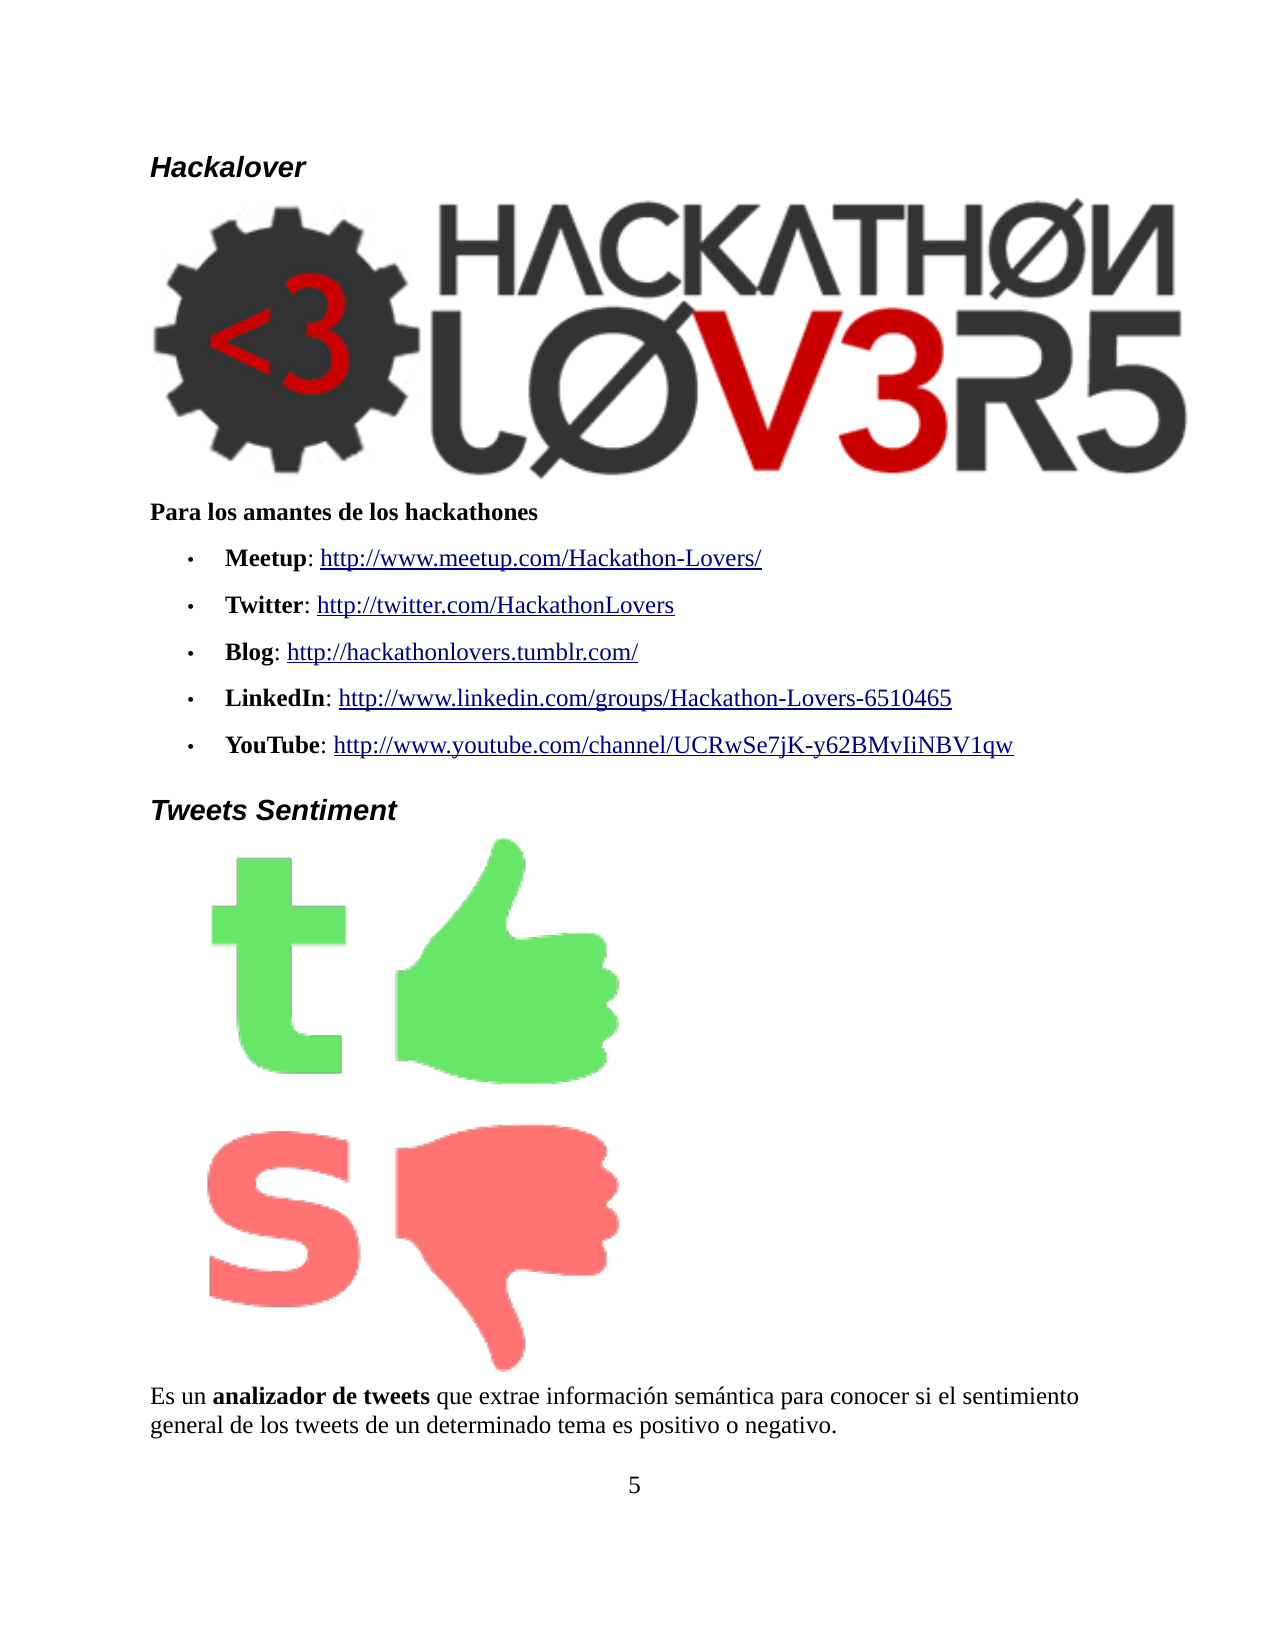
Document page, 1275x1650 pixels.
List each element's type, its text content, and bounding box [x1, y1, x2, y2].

list Blog: http://hackathonlovers.tumblr.com/ [187, 637, 1125, 665]
list LinkedIn: http://www.linkedin.com/groups/Hackathon-Lovers-6510465 [187, 683, 1125, 712]
subtitle Tweets Sentiment [150, 793, 1125, 826]
text Para los amantes de los hackathones [150, 497, 1125, 525]
picture [150, 838, 684, 1372]
list Twitter: http://twitter.com/HackathonLovers [187, 590, 1125, 619]
subtitle Hackalover [150, 150, 1125, 183]
text Es un analizador de tweets que extrae información semántica para conocer si el sentimiento general de los tweets de un determinado tema es positivo o negativo. [150, 1381, 1125, 1438]
list Meetup: http://www.meetup.com/Hackathon-Lovers/ [187, 543, 1125, 572]
list YouTube: http://www.youtube.com/channel/UCRwSe7jK-y62BMvIiNBV1qw [187, 730, 1125, 759]
picture [150, 196, 1192, 488]
